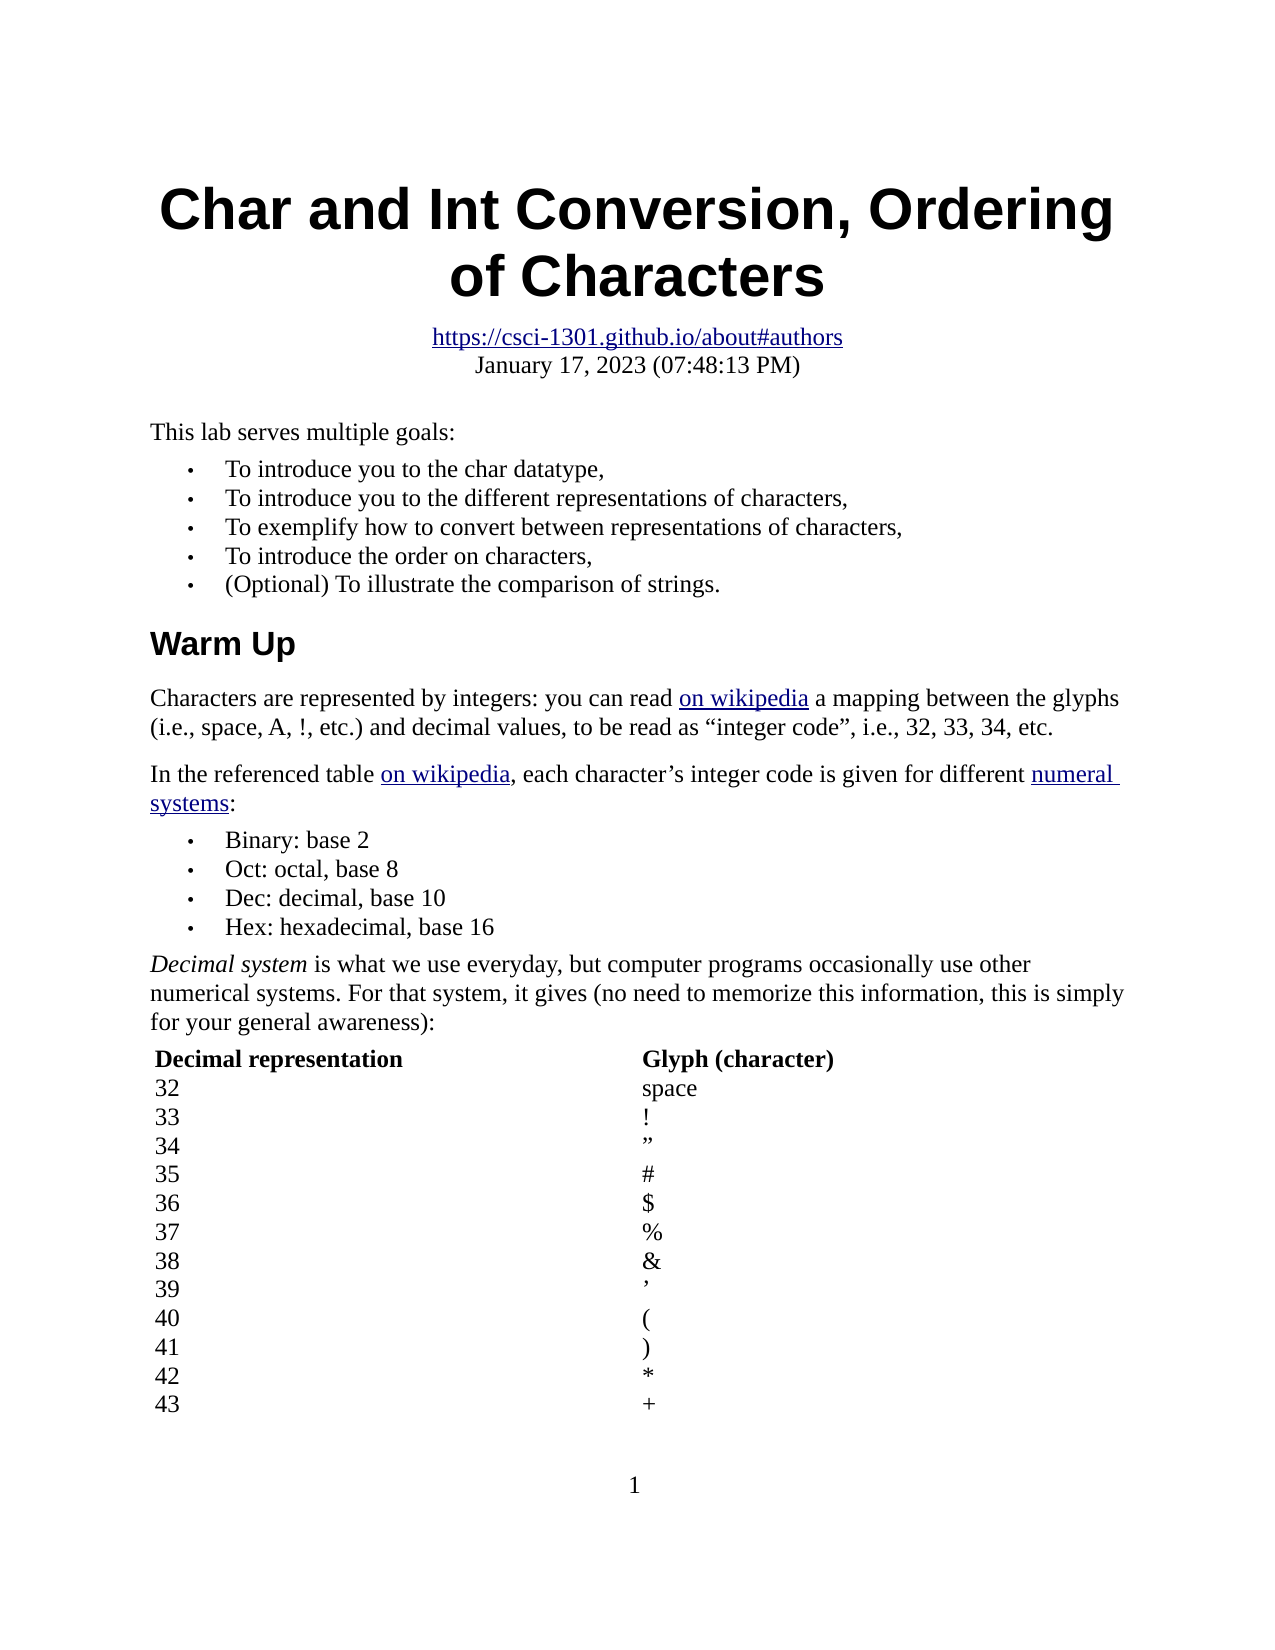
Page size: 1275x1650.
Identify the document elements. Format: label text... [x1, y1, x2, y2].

table_cell ’ [638, 1275, 1125, 1303]
table_cell 42 [150, 1361, 637, 1389]
table_cell + [638, 1390, 1125, 1418]
list To introduce you to the different representations of characters, [187, 483, 1125, 512]
text Characters are represented by integers: you can read on wikipedia a mapping between the glyphs (i.e., space, A, !, etc.) and decimal values, to be read as “integer code”, i.e., 32, 33, 34, etc. [150, 683, 1125, 741]
table_cell ! [638, 1102, 1125, 1131]
title Char and Int Conversion, Ordering of Characters [150, 175, 1125, 309]
list To introduce you to the char datatype, [187, 454, 1125, 483]
table_cell 34 [150, 1131, 637, 1159]
table_cell 35 [150, 1160, 637, 1188]
table_cell 43 [150, 1390, 637, 1418]
list Hex: hexadecimal, base 16 [187, 912, 1125, 940]
table_header Glyph (character) [638, 1045, 1125, 1073]
text This lab serves multiple goals: [150, 417, 1125, 446]
text In the referenced table on wikipedia, each character’s integer code is given for different numeral systems: [150, 759, 1125, 816]
table_cell 32 [150, 1073, 637, 1102]
table_cell 37 [150, 1217, 637, 1246]
subtitle Warm Up [150, 623, 1125, 662]
list Dec: decimal, base 10 [187, 883, 1125, 912]
list To introduce the order on characters, [187, 541, 1125, 569]
table_cell 40 [150, 1303, 637, 1332]
table_cell ( [638, 1303, 1125, 1332]
text Decimal system is what we use everyday, but computer programs occasionally use other numerical systems. For that system, it gives (no need to memorize this information, this is simply for your general awareness): [150, 949, 1125, 1036]
table_cell 36 [150, 1188, 637, 1217]
table_cell space [638, 1073, 1125, 1102]
list Binary: base 2 [187, 825, 1125, 854]
list To exemplify how to convert between representations of characters, [187, 512, 1125, 541]
table_cell 41 [150, 1332, 637, 1361]
list (Optional) To illustrate the comparison of strings. [187, 569, 1125, 598]
table_cell 38 [150, 1246, 637, 1274]
table_cell 39 [150, 1275, 637, 1303]
table_cell 33 [150, 1102, 637, 1131]
list Oct: octal, base 8 [187, 854, 1125, 883]
table_cell # [638, 1160, 1125, 1188]
table_cell % [638, 1217, 1125, 1246]
table_header Decimal representation [150, 1045, 637, 1073]
table_cell * [638, 1361, 1125, 1389]
table_cell $ [638, 1188, 1125, 1217]
text https://csci-1301.github.io/about#authors [150, 322, 1125, 350]
text January 17, 2023 (07:48:13 PM) [150, 350, 1125, 379]
table_cell ” [638, 1131, 1125, 1159]
table_cell ) [638, 1332, 1125, 1361]
table_cell & [638, 1246, 1125, 1274]
